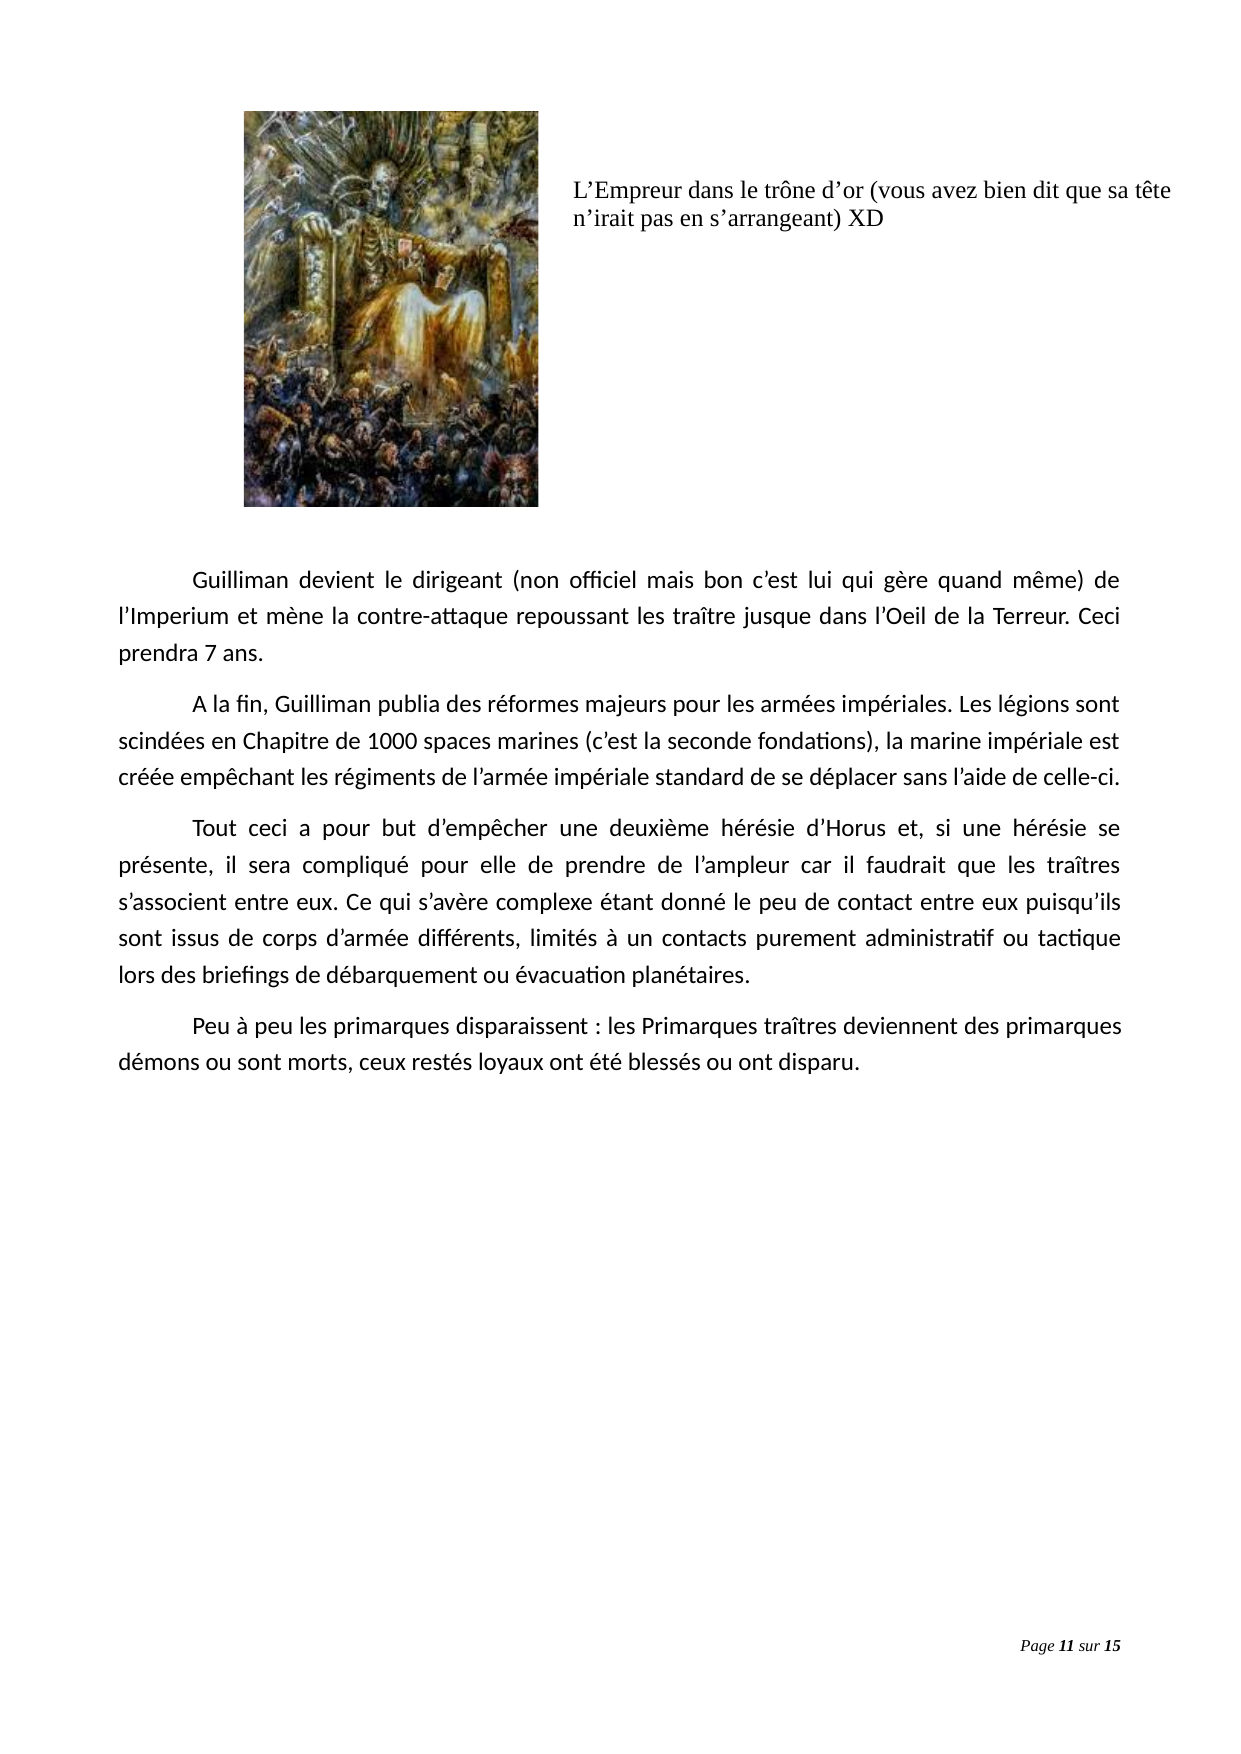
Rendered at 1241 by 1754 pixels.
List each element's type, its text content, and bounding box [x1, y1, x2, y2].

text Guilliman devient le dirigeant (non officiel mais bon c’est lui qui gère quand même) de l’Imperium et mène la contre-attaque repoussant les traître jusque dans l’Oeil de la Terreur. Ceci prendra 7 ans. [118, 564, 1122, 668]
text Tout ceci a pour but d’empêcher une deuxième hérésie d’Horus et, si une hérésie se présente, il sera compliqué pour elle de prendre de l’ampleur car il faudrait que les traîtres s’associent entre eux. Ce qui s’avère complexe étant donné le peu de contact entre eux puisqu’ils sont issus de corps d’armée différents, limités à un contacts purement administratif ou tactique lors des briefings de débarquement ou évacuation planétaires. [118, 812, 1122, 989]
text A la fin, Guilliman publia des réformes majeurs pour les armées impériales. Les légions sont scindées en Chapitre de 1000 spaces marines (c’est la seconde fondations), la marine impériale est créée empêchant les régiments de l’armée impériale standard de se déplacer sans l’aide de celle-ci. [118, 688, 1122, 792]
text Peu à peu les primarques disparaissent : les Primarques traîtres deviennent des primarques démons ou sont morts, ceux restés loyaux ont été blessés ou ont disparu. [118, 1010, 1122, 1077]
text L’Empreur dans le trône d’or (vous avez bien dit que sa tête n’irait pas en s’arrangeant) XD [573, 175, 1201, 232]
picture [243, 111, 539, 507]
